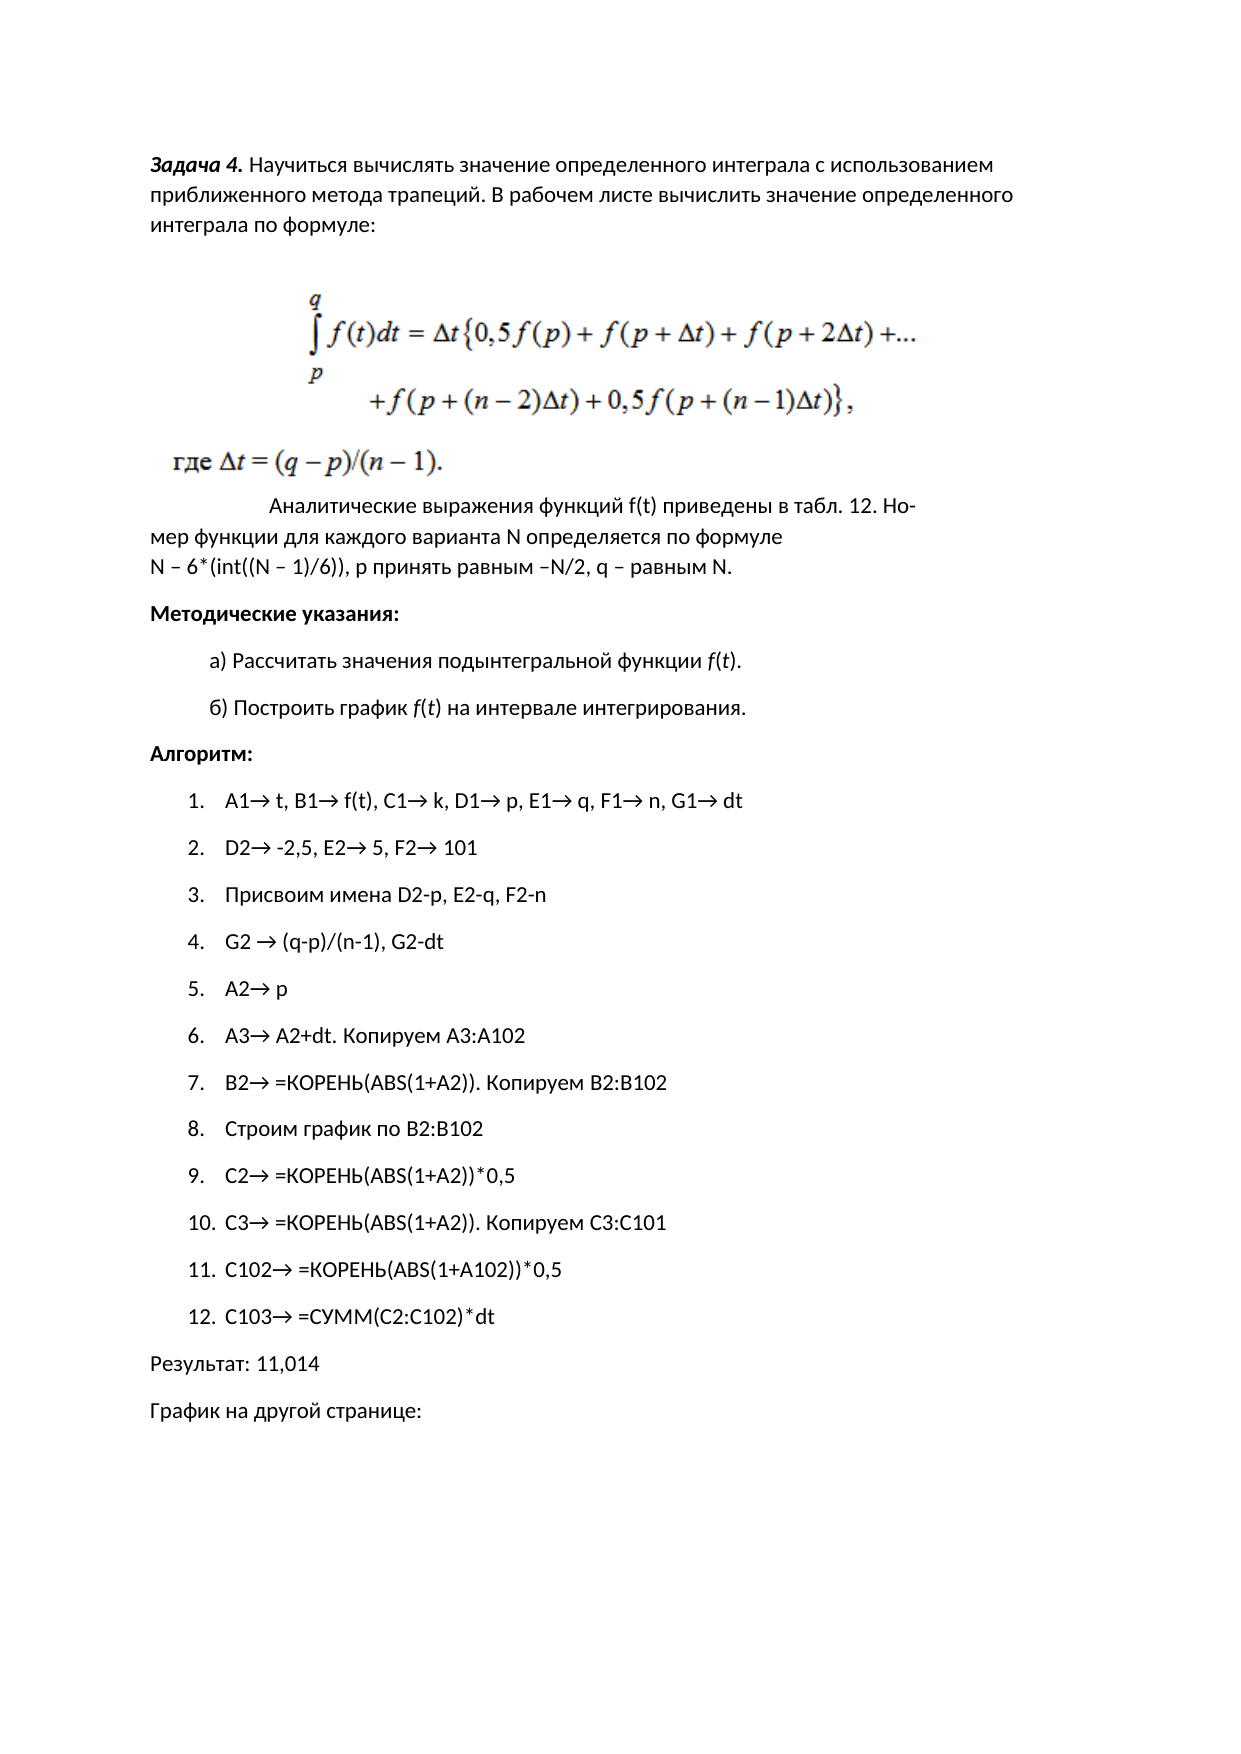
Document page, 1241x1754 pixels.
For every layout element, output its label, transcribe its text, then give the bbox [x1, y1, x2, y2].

list A2→ p [187, 974, 1090, 1002]
list График на другой странице: [150, 1396, 1090, 1424]
list G2 → (q-p)/(n-1), G2-dt [187, 927, 1090, 955]
text Методические указания: [150, 599, 1090, 627]
text Результат: 11,014 [150, 1349, 1090, 1377]
list B2→ =КОРЕНЬ(ABS(1+A2)). Копируем B2:B102 [187, 1068, 1090, 1096]
list C2→ =КОРЕНЬ(ABS(1+A2))*0,5 [187, 1161, 1090, 1189]
list C102→ =КОРЕНЬ(ABS(1+A102))*0,5 [187, 1255, 1090, 1283]
list C103→ =СУММ(C2:C102)*dt [187, 1302, 1090, 1330]
text Алгоритм: [150, 739, 1090, 768]
text Аналитические выражения функций f(t) приведены в табл. 12. Но- мер функции для каждого варианта N определяется по формуле N – 6*(int((N – 1)/6)), p принять равным –N/2, q – равным N. [150, 492, 1090, 580]
list D2→ -2,5, E2→ 5, F2→ 101 [187, 833, 1090, 861]
list C3→ =КОРЕНЬ(ABS(1+A2)). Копируем C3:C101 [187, 1208, 1090, 1236]
text б) Построить график f(t) на интервале интегрирования. [150, 693, 1090, 721]
list Строим график по B2:B102 [187, 1114, 1090, 1143]
text а) Рассчитать значения подынтегральной функции f(t). [150, 646, 1090, 674]
picture [149, 257, 1040, 478]
list A3→ A2+dt. Копируем A3:A102 [187, 1021, 1090, 1049]
list A1→ t, B1→ f(t), C1→ k, D1→ p, E1→ q, F1→ n, G1→ dt [187, 786, 1090, 814]
text Задача 4. Научиться вычислять значение определенного интеграла с использованием приближенного метода трапеций. В рабочем листе вычислить значение определенного интеграла по формуле: [150, 150, 1090, 238]
list Присвоим имена D2-p, E2-q, F2-n [187, 880, 1090, 908]
